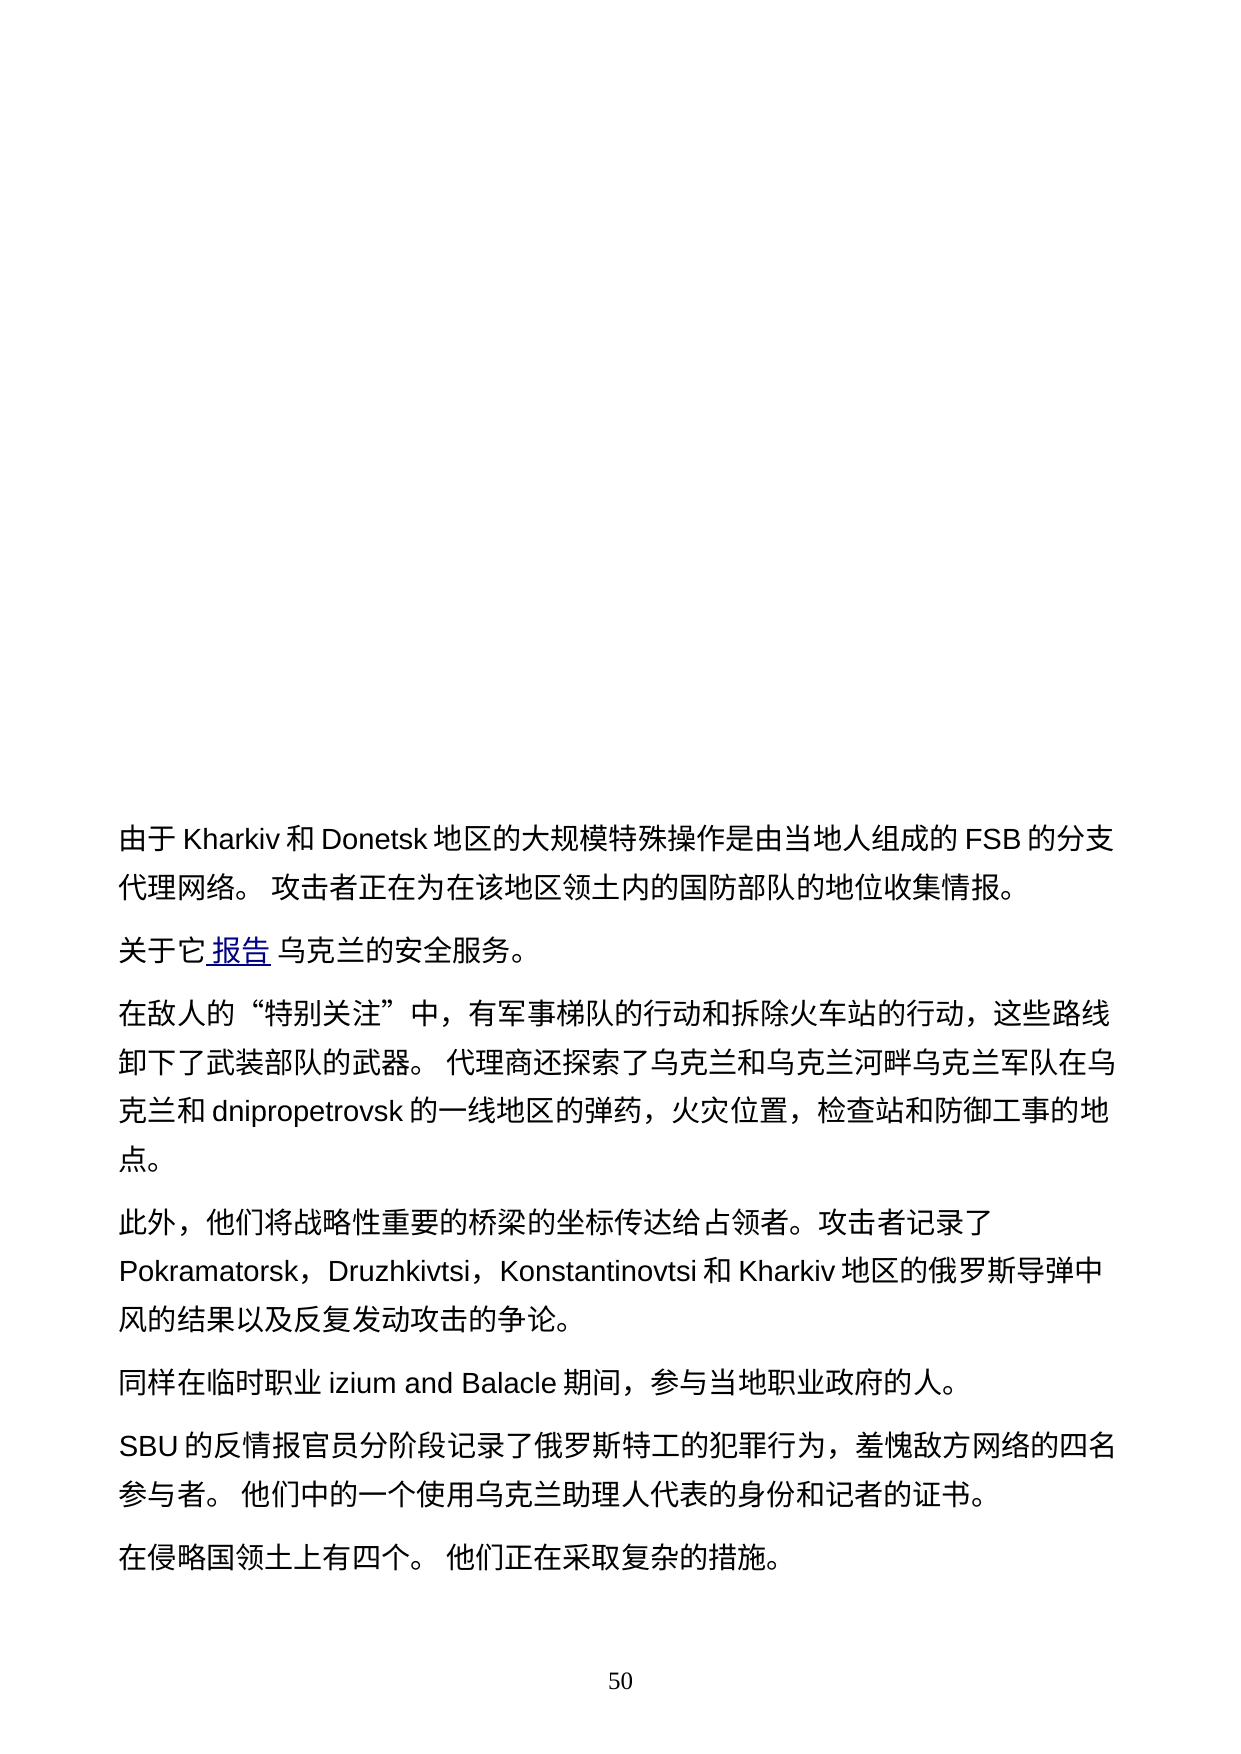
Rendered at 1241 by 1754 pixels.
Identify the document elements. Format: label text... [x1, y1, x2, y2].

text 此外，他们将战略性重要的桥梁的坐标传达给占领者。攻击者记录了Pokramatorsk，Druzhkivtsi，Konstantinovtsi和Kharkiv地区的俄罗斯导弹中风的结果以及反复发动攻击的争论。 [118, 1199, 1122, 1339]
text 关于它 报告 乌克兰的安全服务。 [118, 927, 1122, 970]
text 同样在临时职业izium and Balacle期间，参与当地职业政府的人。 [118, 1359, 1122, 1402]
text SBU的反情报官员分阶段记录了俄罗斯特工的犯罪行为，羞愧敌方网络的四名参与者。 他们中的一个使用乌克兰助理人代表的身份和记者的证书。 [118, 1423, 1122, 1513]
text 在侵略国领土上有四个。 他们正在采取复杂的措施。 [118, 1534, 1122, 1577]
text 由于Kharkiv和Donetsk地区的大规模特殊操作是由当地人组成的FSB的分支代理网络。 攻击者正在为在该地区领土内的国防部队的地位收集情报。 [118, 118, 1122, 907]
text 在敌人的“特别关注”中，有军事梯队的行动和拆除火车站的行动，这些路线卸下了武装部队的武器。 代理商还探索了乌克兰和乌克兰河畔乌克兰军队在乌克兰和dnipropetrovsk的一线地区的弹药，火灾位置，检查站和防御工事的地点。 [118, 991, 1122, 1178]
